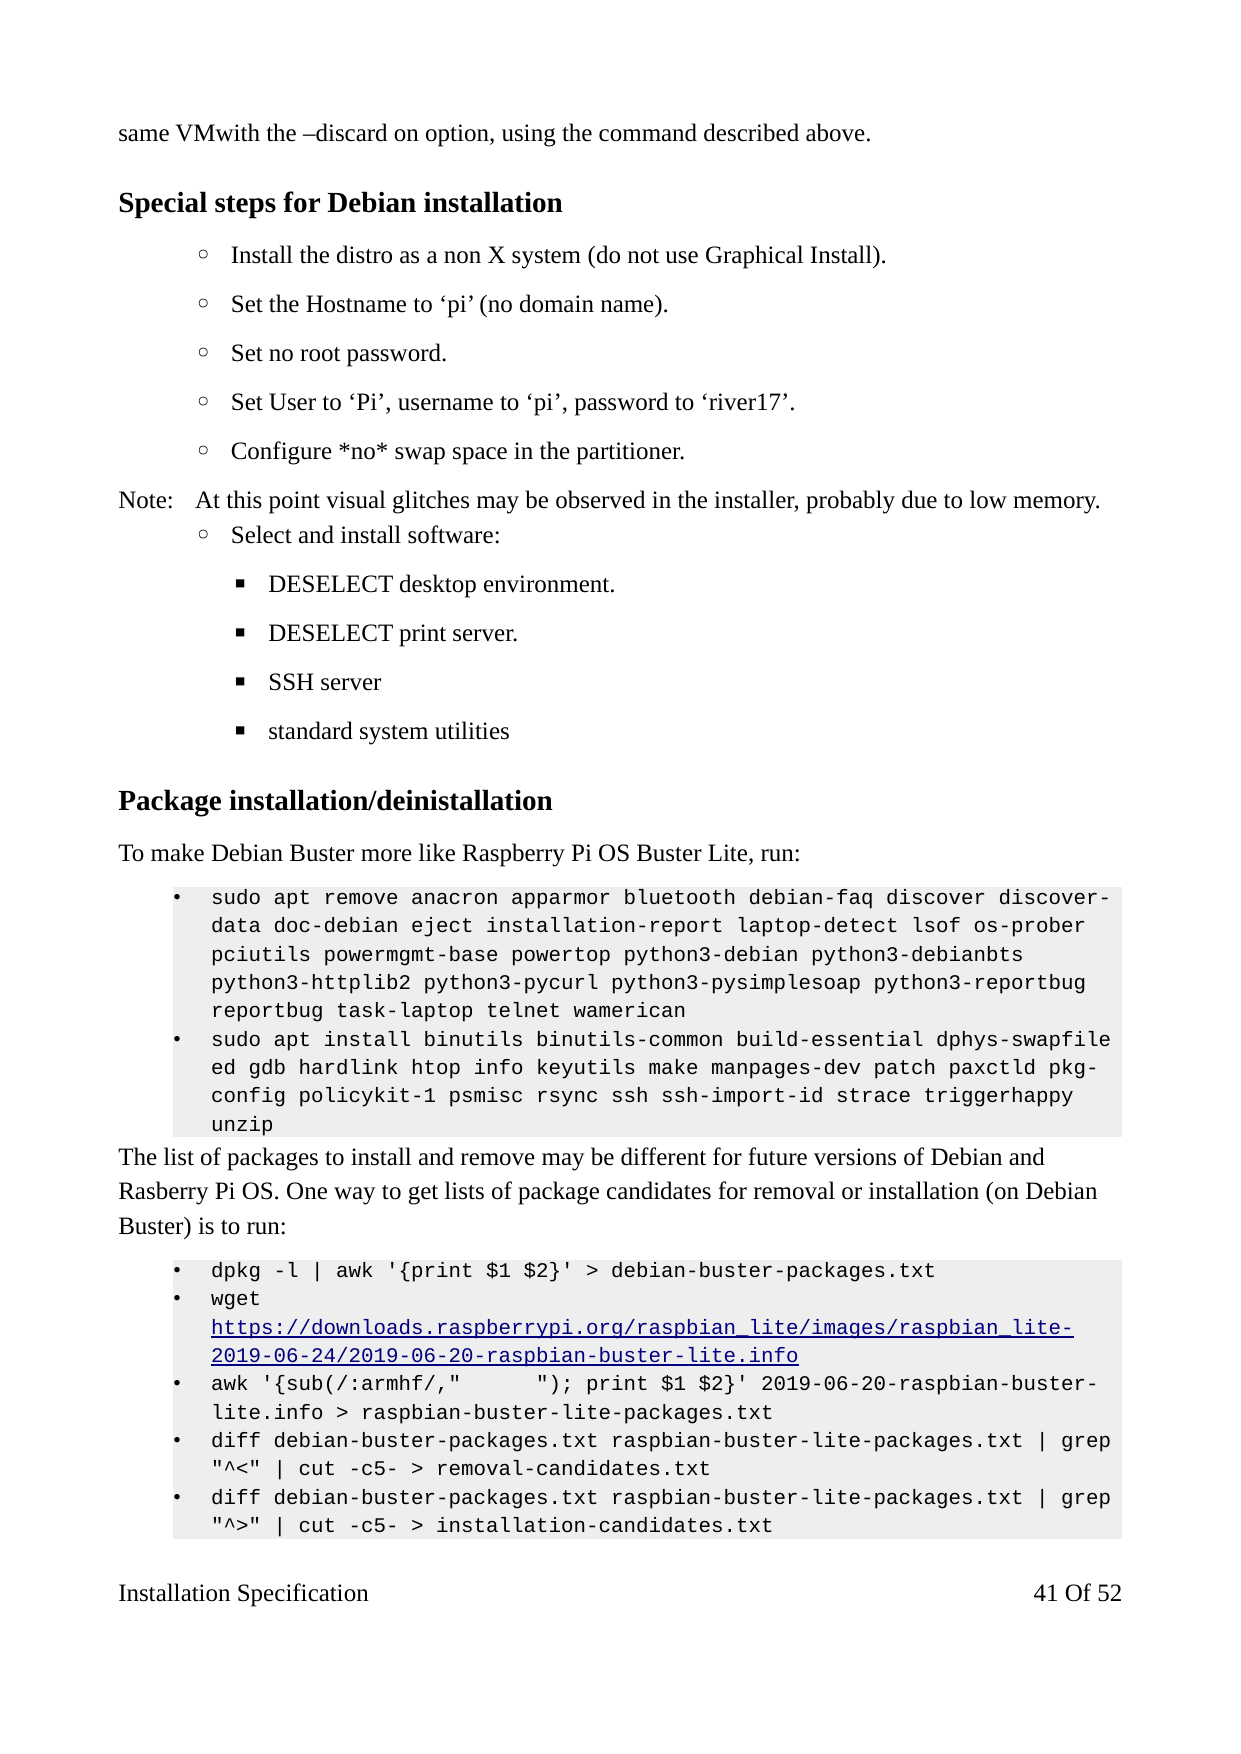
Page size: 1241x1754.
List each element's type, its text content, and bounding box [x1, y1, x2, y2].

subtitle Package installation/deinistallation [118, 783, 1122, 816]
list Set User to ‘Pi’, username to ‘pi’, password to ‘river17’. [193, 387, 1122, 416]
text To make Debian Buster more like Raspberry Pi OS Buster Lite, run: [118, 838, 1122, 867]
list wget https://downloads.raspberrypi.org/raspbian_lite/images/raspbian_lite-2019-06-24/2019-06-20-raspbian-buster-lite.info [173, 1288, 1122, 1369]
text same VMwith the –discard on option, using the command described above. [118, 118, 1122, 147]
list Install the distro as a non X system (do not use Graphical Install). [193, 240, 1122, 269]
text Note: At this point visual glitches may be observed in the installer, probably due to low memory. [118, 485, 1122, 514]
list DESELECT print server. [231, 618, 1122, 647]
text The list of packages to install and remove may be different for future versions of Debian and Rasberry Pi OS. One way to get lists of package candidates for removal or installation (on Debian Buster) is to run: [118, 1142, 1122, 1240]
list Set no root password. [193, 338, 1122, 367]
list diff debian-buster-packages.txt raspbian-buster-lite-packages.txt | grep "^>" | cut -c5- > installation-candidates.txt [173, 1487, 1122, 1539]
list standard system utilities [231, 716, 1122, 745]
list SSH server [231, 667, 1122, 696]
list sudo apt remove anacron apparmor bluetooth debian-faq discover discover-data doc-debian eject installation-report laptop-detect lsof os-prober pciutils powermgmt-base powertop python3-debian python3-debianbts python3-httplib2 python3-pycurl python3-pysimplesoap python3-reportbug reportbug task-laptop telnet wamerican [173, 887, 1122, 1024]
list diff debian-buster-packages.txt raspbian-buster-lite-packages.txt | grep "^<" | cut -c5- > removal-candidates.txt [173, 1430, 1122, 1482]
list sudo apt install binutils binutils-common build-essential dphys-swapfile ed gdb hardlink htop info keyutils make manpages-dev patch paxctld pkg-config policykit-1 psmisc rsync ssh ssh-import-id strace triggerhappy unzip [173, 1029, 1122, 1137]
list dpkg -l | awk '{print $1 $2}' > debian-buster-packages.txt [173, 1260, 1122, 1284]
list Configure *no* swap space in the partitioner. [193, 436, 1122, 465]
list Set the Hostname to ‘pi’ (no domain name). [193, 289, 1122, 318]
subtitle Special steps for Debian installation [118, 185, 1122, 218]
list Select and install software: [193, 520, 1122, 549]
list DESELECT desktop environment. [231, 569, 1122, 598]
list awk '{sub(/:armhf/," "); print $1 $2}' 2019-06-20-raspbian-buster-lite.info > raspbian-buster-lite-packages.txt [173, 1373, 1122, 1425]
